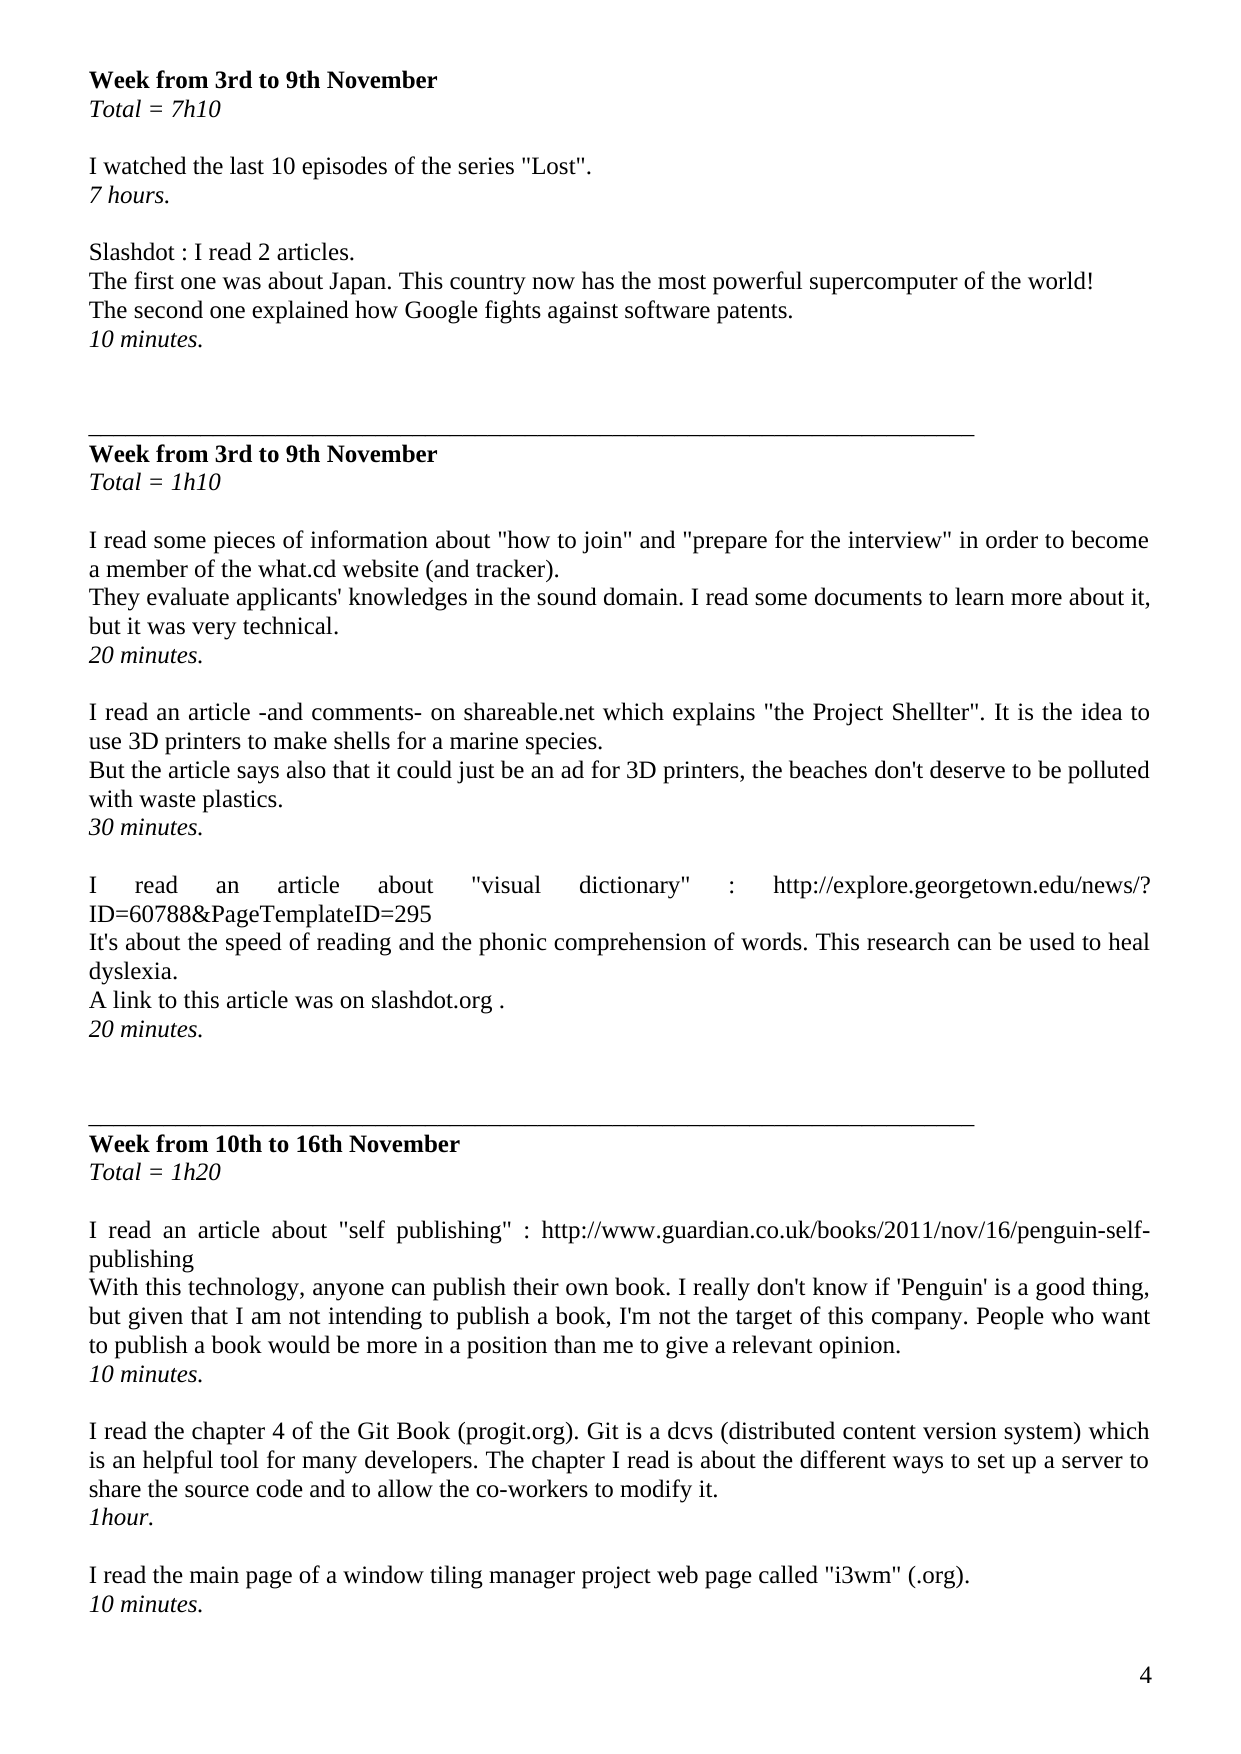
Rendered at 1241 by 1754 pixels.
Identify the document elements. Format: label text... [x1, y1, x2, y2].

text Week from 10th to 16th November [88, 1129, 1152, 1157]
text But the article says also that it could just be an ad for 3D printers, the beaches don't deserve to be polluted with waste plastics. [88, 755, 1152, 812]
text With this technology, anyone can publish their own book. I really don't know if 'Penguin' is a good thing, but given that I am not intending to publish a book, I'm not the target of this company. People who want to publish a book would be more in a position than me to give a relevant opinion. [88, 1272, 1152, 1359]
text 20 minutes. [88, 1014, 1152, 1042]
text Slashdot : I read 2 articles. [88, 237, 1152, 266]
text 10 minutes. [88, 1589, 1152, 1617]
text A link to this article was on slashdot.org . [88, 985, 1152, 1014]
text 10 minutes. [88, 1359, 1152, 1387]
text I read some pieces of information about "how to join" and "prepare for the interview" in order to become a member of the what.cd website (and tracker). [88, 525, 1152, 582]
text 1hour. [88, 1502, 1152, 1531]
text The first one was about Japan. This country now has the most powerful supercomputer of the world! [88, 266, 1152, 295]
text Week from 3rd to 9th November [88, 65, 1152, 94]
text I read an article -and comments- on shareable.net which explains "the Project Shellter". It is the idea to use 3D printers to make shells for a marine species. [88, 697, 1152, 755]
text 20 minutes. [88, 640, 1152, 669]
text Total = 7h10 [88, 94, 1152, 122]
text Week from 3rd to 9th November [88, 439, 1152, 467]
text Total = 1h10 [88, 467, 1152, 496]
text The second one explained how Google fights against software patents. [88, 295, 1152, 324]
text 10 minutes. [88, 324, 1152, 352]
text 7 hours. [88, 180, 1152, 209]
text I read an article about "self publishing" : http://www.guardian.co.uk/books/2011/nov/16/penguin-self-publishing [88, 1215, 1152, 1272]
text Total = 1h20 [88, 1157, 1152, 1186]
text They evaluate applicants' knowledges in the sound domain. I read some documents to learn more about it, but it was very technical. [88, 582, 1152, 640]
text I watched the last 10 episodes of the series "Lost". [88, 151, 1152, 180]
text It's about the speed of reading and the phonic comprehension of words. This research can be used to heal dyslexia. [88, 927, 1152, 985]
text 30 minutes. [88, 812, 1152, 841]
text I read an article about "visual dictionary" : http://explore.georgetown.edu/news/?ID=60788&PageTemplateID=295 [88, 870, 1152, 927]
text I read the chapter 4 of the Git Book (progit.org). Git is a dcvs (distributed content version system) which is an helpful tool for many developers. The chapter I read is about the different ways to set up a server to share the source code and to allow the co-workers to modify it. [88, 1416, 1152, 1502]
text I read the main page of a window tiling manager project web page called "i3wm" (.org). [88, 1560, 1152, 1589]
